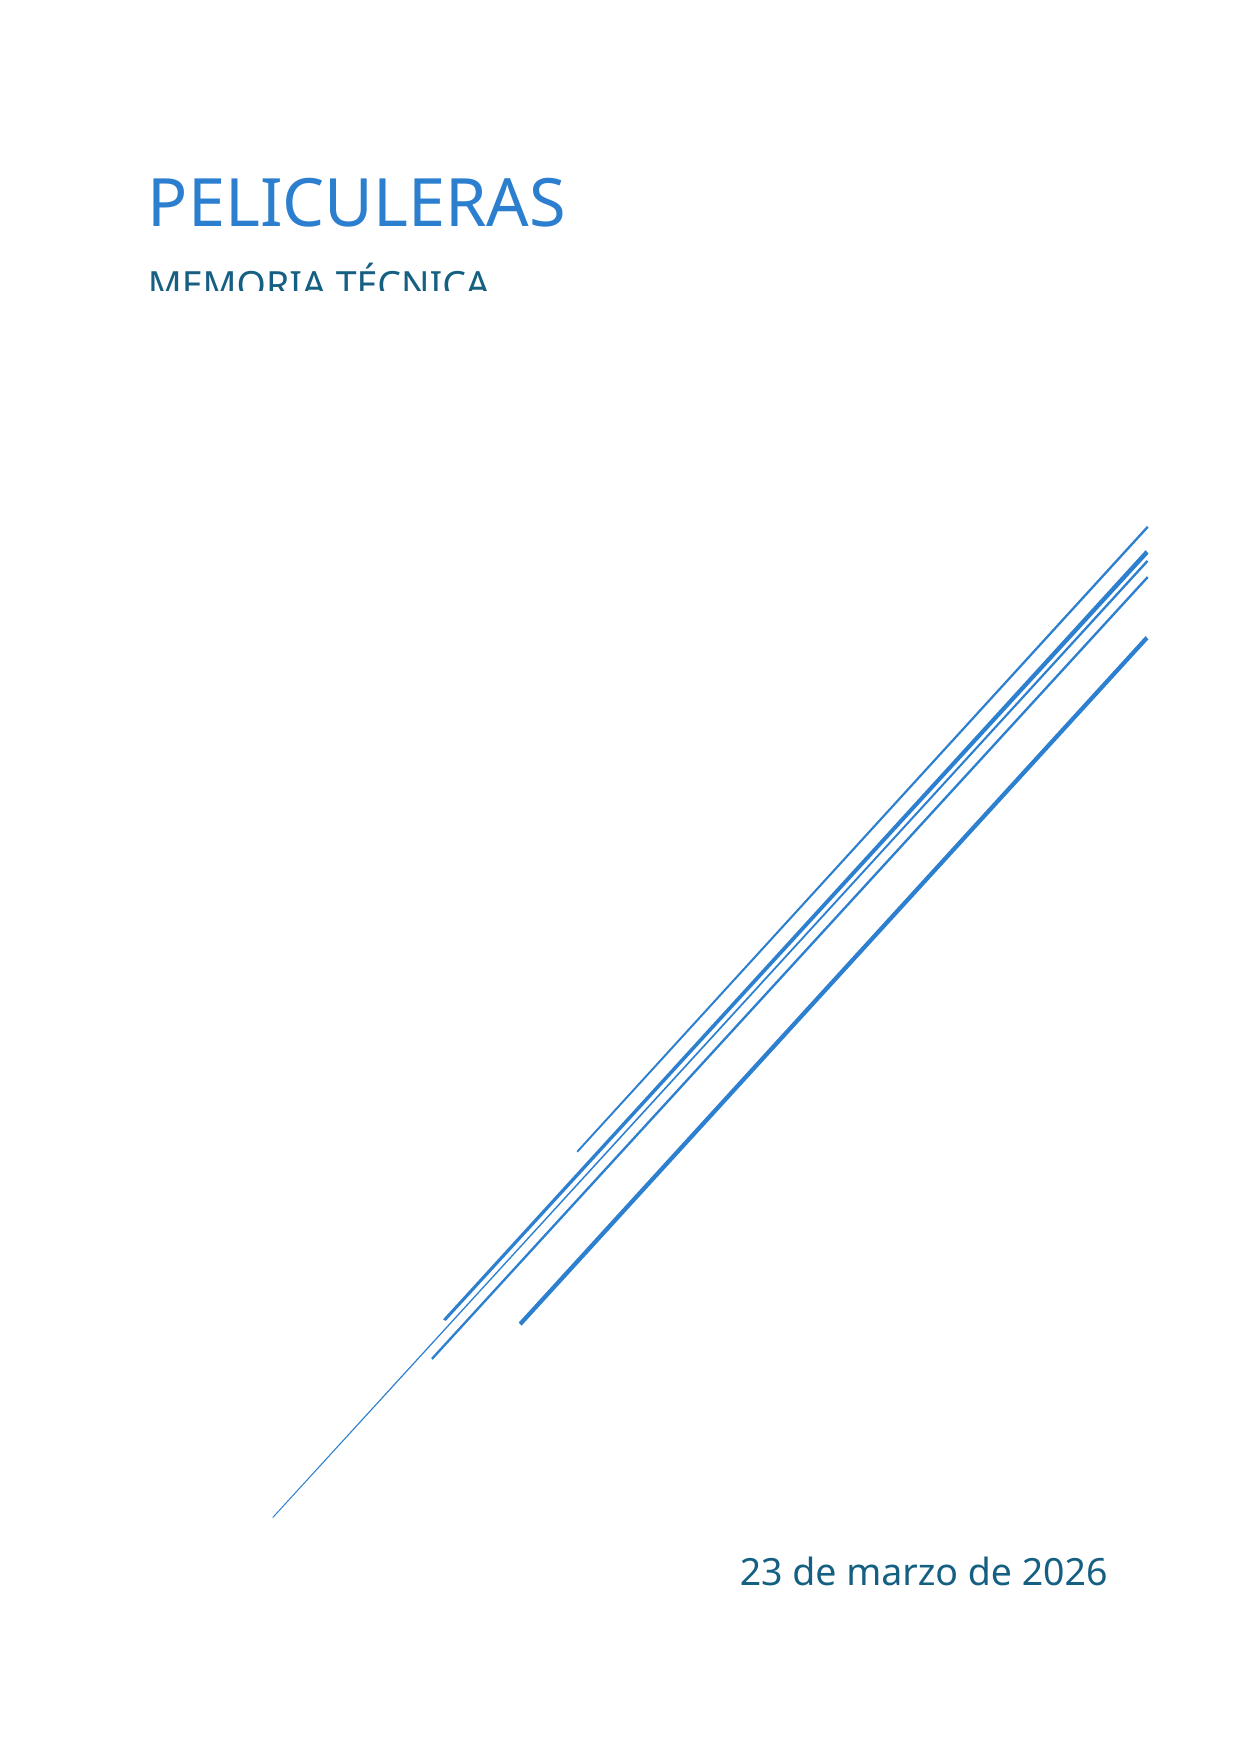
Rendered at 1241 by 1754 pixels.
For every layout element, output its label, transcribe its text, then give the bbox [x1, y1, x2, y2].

text MEMORIA TÉCNICA [148, 258, 1093, 290]
text peliculeras [148, 155, 1093, 246]
text 23 de marzo de 2026 [133, 1545, 1108, 1596]
text Miren Mailharin e Iratxe Lasa [133, 1596, 1108, 1606]
